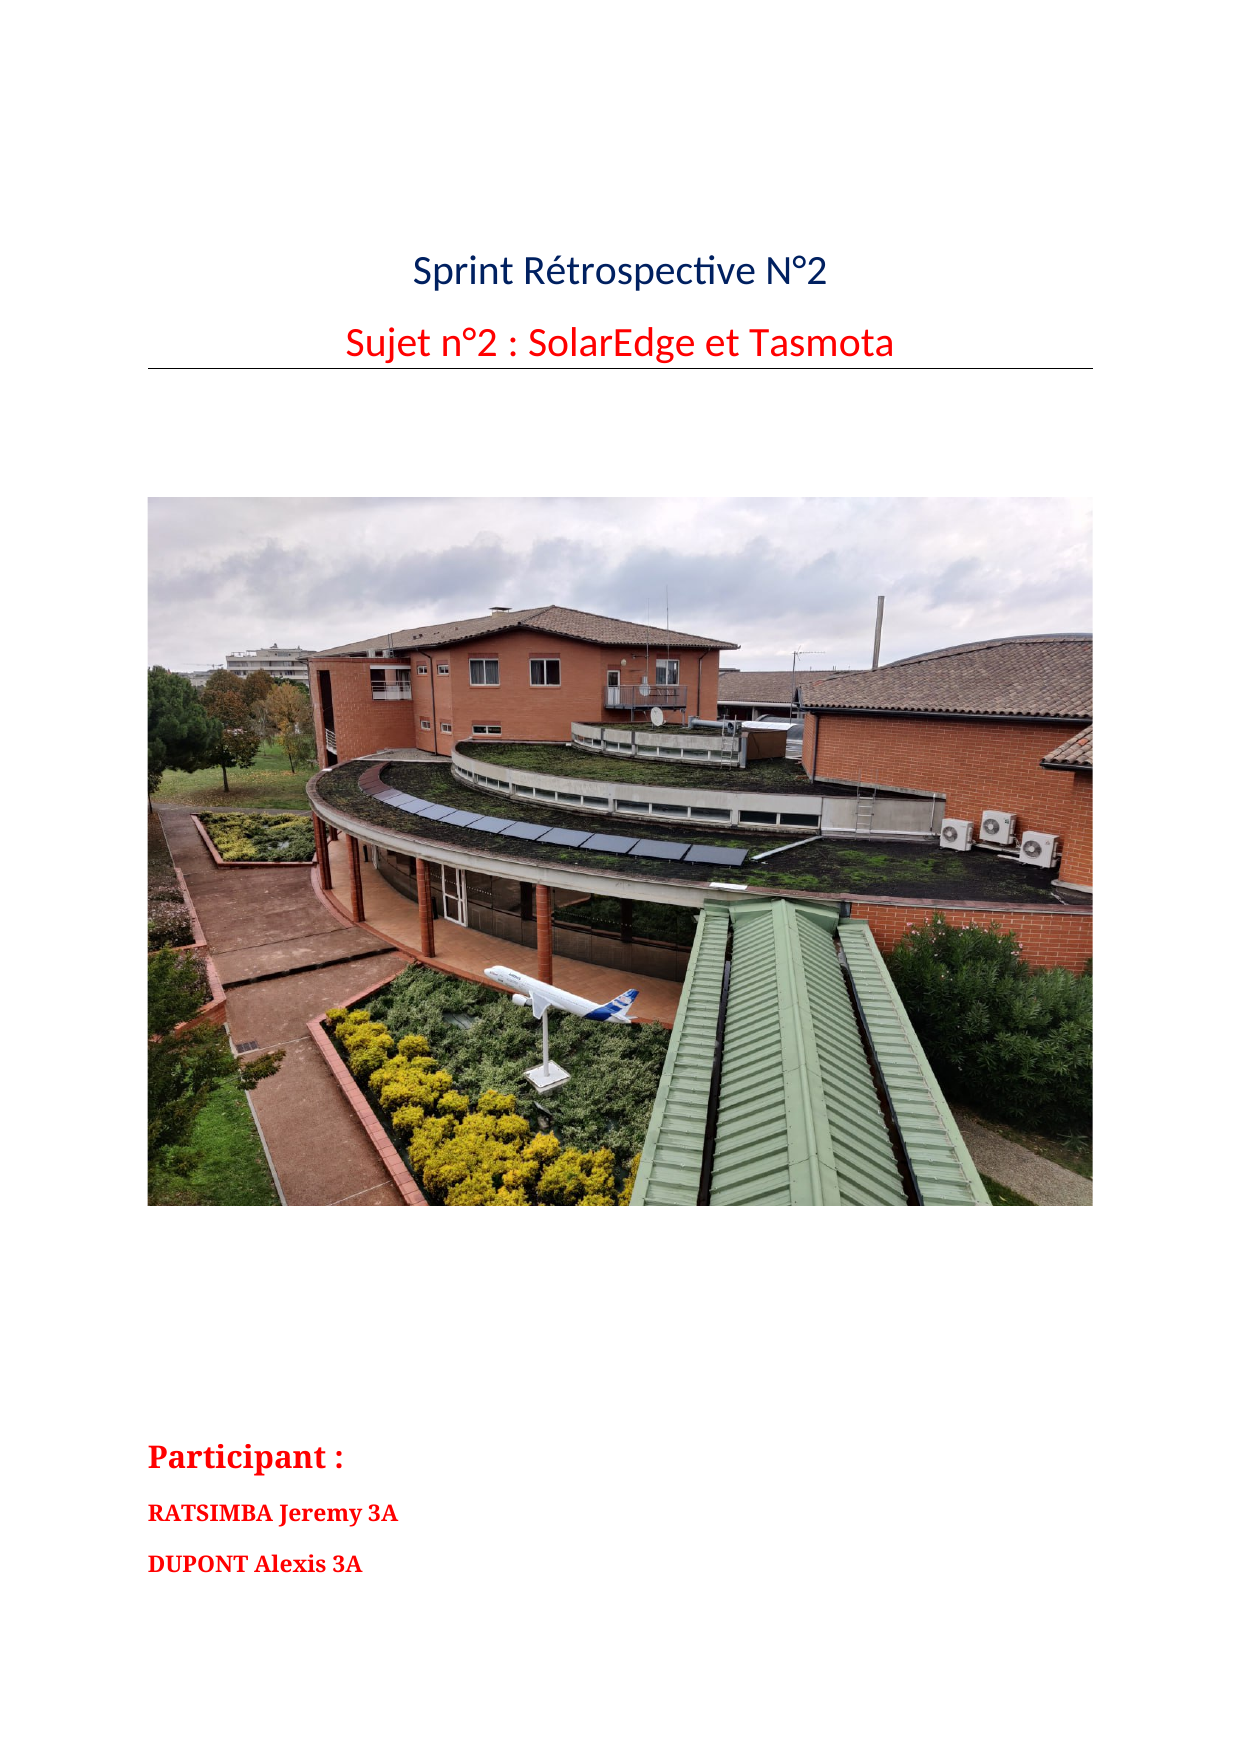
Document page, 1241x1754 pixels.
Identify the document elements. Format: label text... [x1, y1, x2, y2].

text Participant : [148, 1435, 1093, 1477]
text Sprint Rétrospective N°2 [148, 244, 1093, 295]
text Sujet n°2 : SolarEdge et Tasmota [148, 316, 1093, 368]
text RATSIMBA Jeremy 3A [148, 1497, 1093, 1528]
text DUPONT Alexis 3A [148, 1548, 1093, 1579]
picture [147, 497, 1093, 1206]
